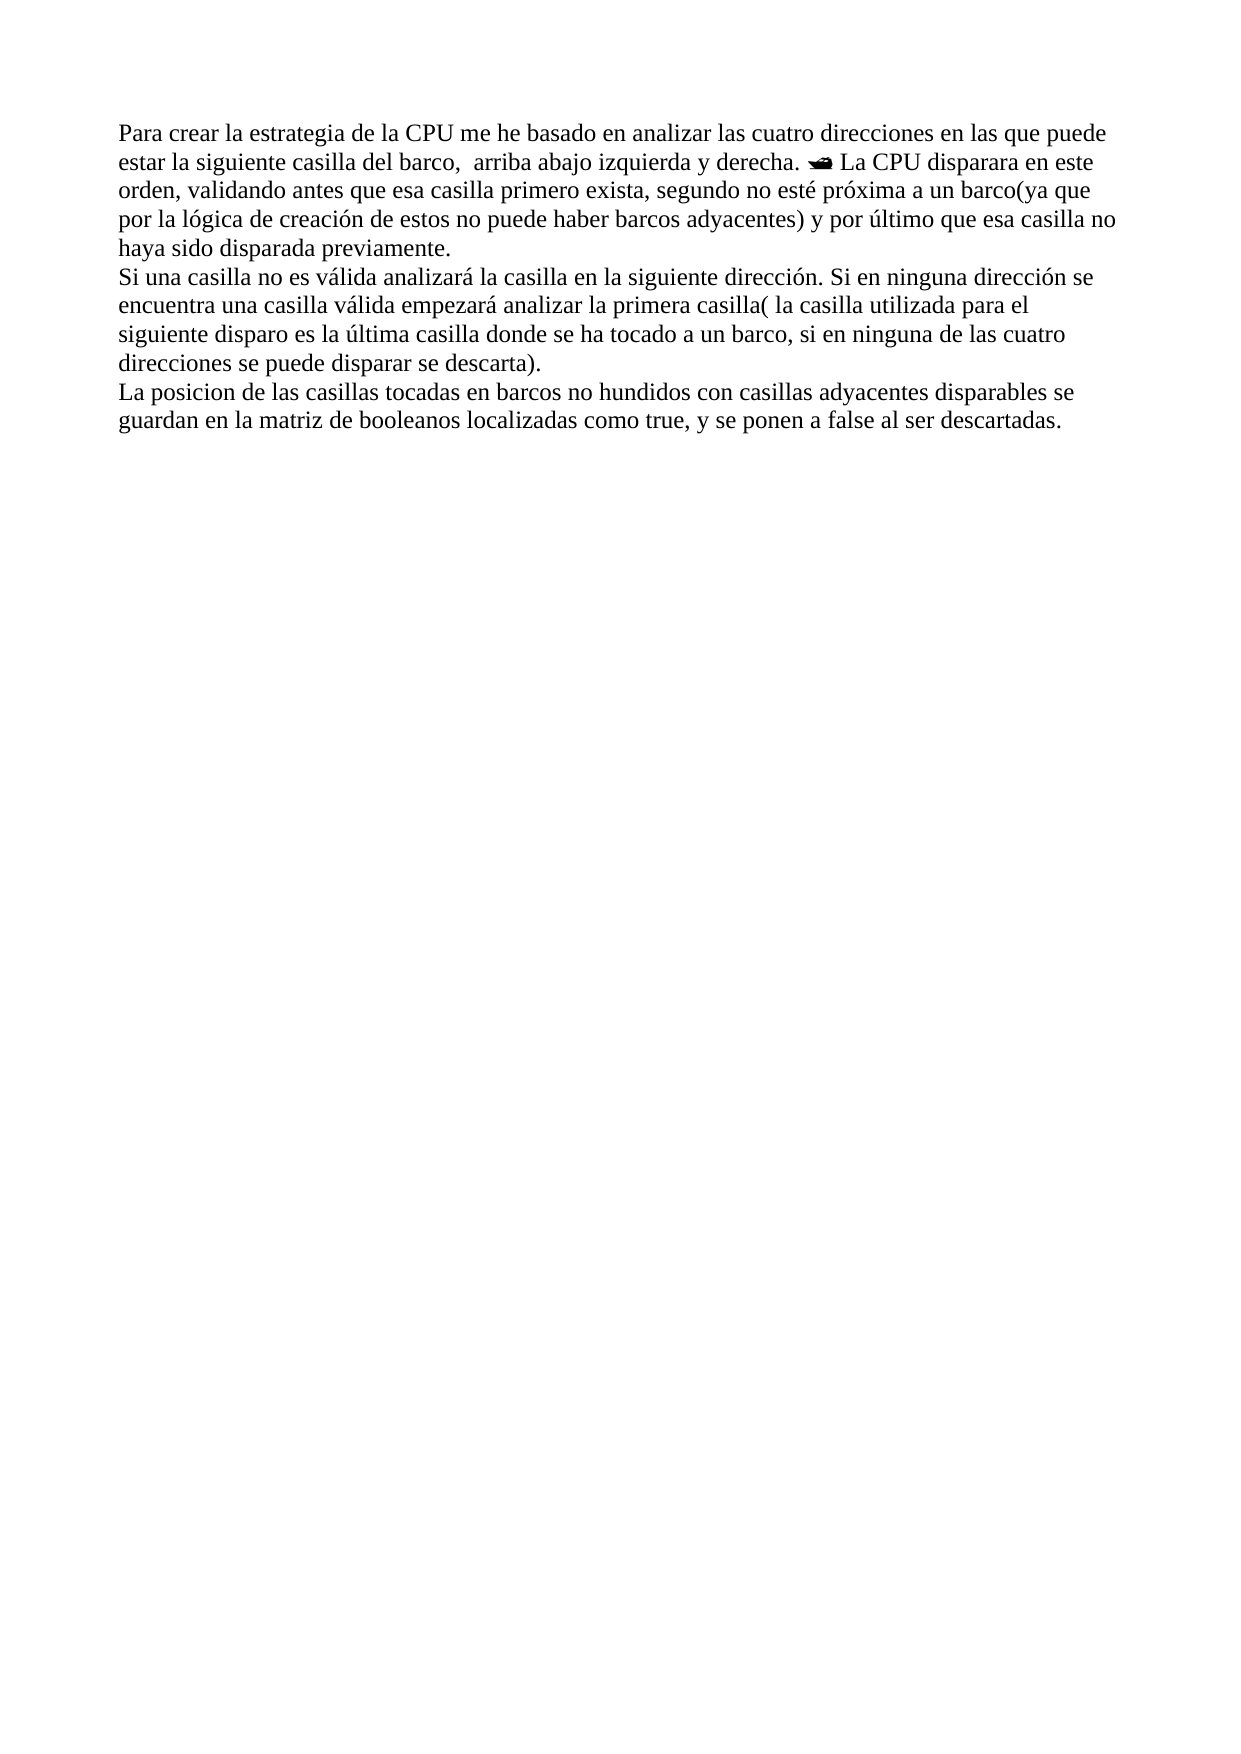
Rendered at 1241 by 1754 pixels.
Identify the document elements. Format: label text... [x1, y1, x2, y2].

text Para crear la estrategia de la CPU me he basado en analizar las cuatro direcciones en las que puede estar la siguiente casilla del barco, arriba abajo izquierda y derecha. 🛥️ La CPU disparara en este orden, validando antes que esa casilla primero exista, segundo no esté próxima a un barco(ya que por la lógica de creación de estos no puede haber barcos adyacentes) y por último que esa casilla no haya sido disparada previamente. Si una casilla no es válida analizará la casilla en la siguiente dirección. Si en ninguna dirección se encuentra una casilla válida empezará analizar la primera casilla( la casilla utilizada para el siguiente disparo es la última casilla donde se ha tocado a un barco, si en ninguna de las cuatro direcciones se puede disparar se descarta). [118, 118, 1122, 377]
text La posicion de las casillas tocadas en barcos no hundidos con casillas adyacentes disparables se guardan en la matriz de booleanos localizadas como true, y se ponen a false al ser descartadas. [118, 377, 1122, 434]
